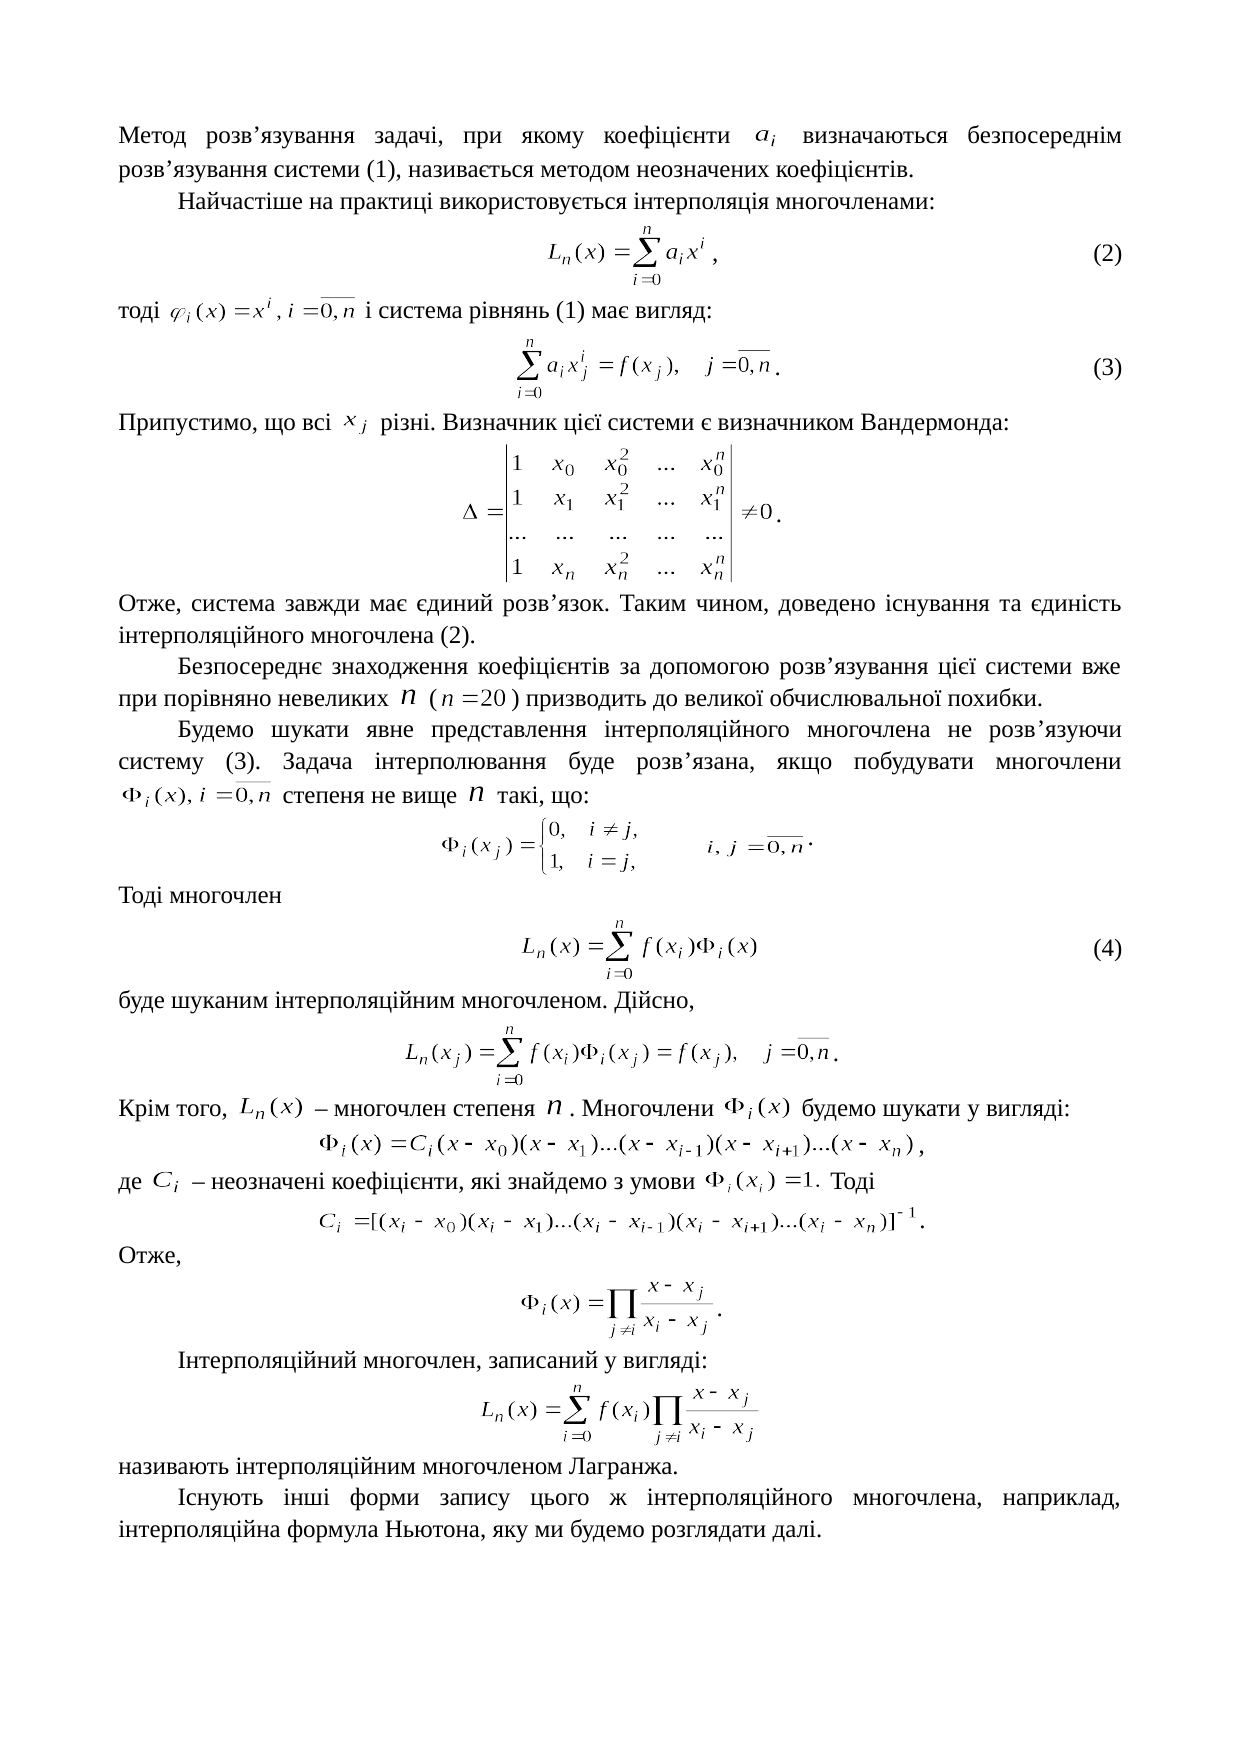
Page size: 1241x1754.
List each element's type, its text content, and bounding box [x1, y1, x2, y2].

text Припустимо, що всі різні. Визначник цієї системи є визначником Вандермонда: [118, 404, 1122, 438]
text буде шуканим інтерполяційним многочленом. Дійсно, [118, 986, 1122, 1014]
text Безпосереднє знаходження коефіцієнтів за допомогою розв’язування цієї системи вже при порівняно невеликих () призводить до великої обчислювальної похибки. [118, 651, 1122, 712]
text тоді і система рівнянь (1) має вигляд: [118, 291, 1122, 328]
text Отже, система завжди має єдиний розв’язок. Таким чином, доведено існування та єдиність інтерполяційного многочлена (2). [118, 588, 1122, 649]
text (4) [118, 912, 1122, 983]
text Тоді многочлен [118, 880, 1122, 909]
text Існують інші форми запису цього ж інтерполяційного многочлена, наприклад, інтерполяційна формула Ньютона, яку ми будемо розглядати далі. [118, 1482, 1122, 1543]
text Крім того, – многочлен степеня . Многочлени будемо шукати у вигляді: [118, 1091, 1122, 1125]
text . [118, 1017, 1122, 1088]
text , [118, 1127, 1122, 1161]
text Інтерполяційний многочлен, записаний у вигляді: [118, 1345, 1122, 1373]
text . [118, 441, 1122, 586]
text . (3) [118, 331, 1122, 402]
text Отже, [118, 1240, 1122, 1269]
text називають інтерполяційним многочленом Лагранжа. [118, 1451, 1122, 1480]
text . [118, 1272, 1122, 1342]
text де – неозначені коефіцієнти, які знайдемо з умови Тоді [118, 1164, 1122, 1198]
text Найчастіше на практиці використовується інтерполяція многочленами: [118, 186, 1122, 214]
text Метод розв’язування задачі, при якому коефіцієнти визначаються безпосереднім розв’язування системи (1), називається методом неозначених коефіцієнтів. [118, 118, 1122, 183]
text . [118, 1201, 1122, 1238]
text Будемо шукати явне представлення інтерполяційного многочлена не розв’язуючи систему (3). Задача інтерполювання буде розв’язана, якщо побудувати многочлени степеня не вище такі, що: [118, 714, 1122, 811]
text . [118, 814, 1122, 877]
text , (2) [118, 217, 1122, 288]
